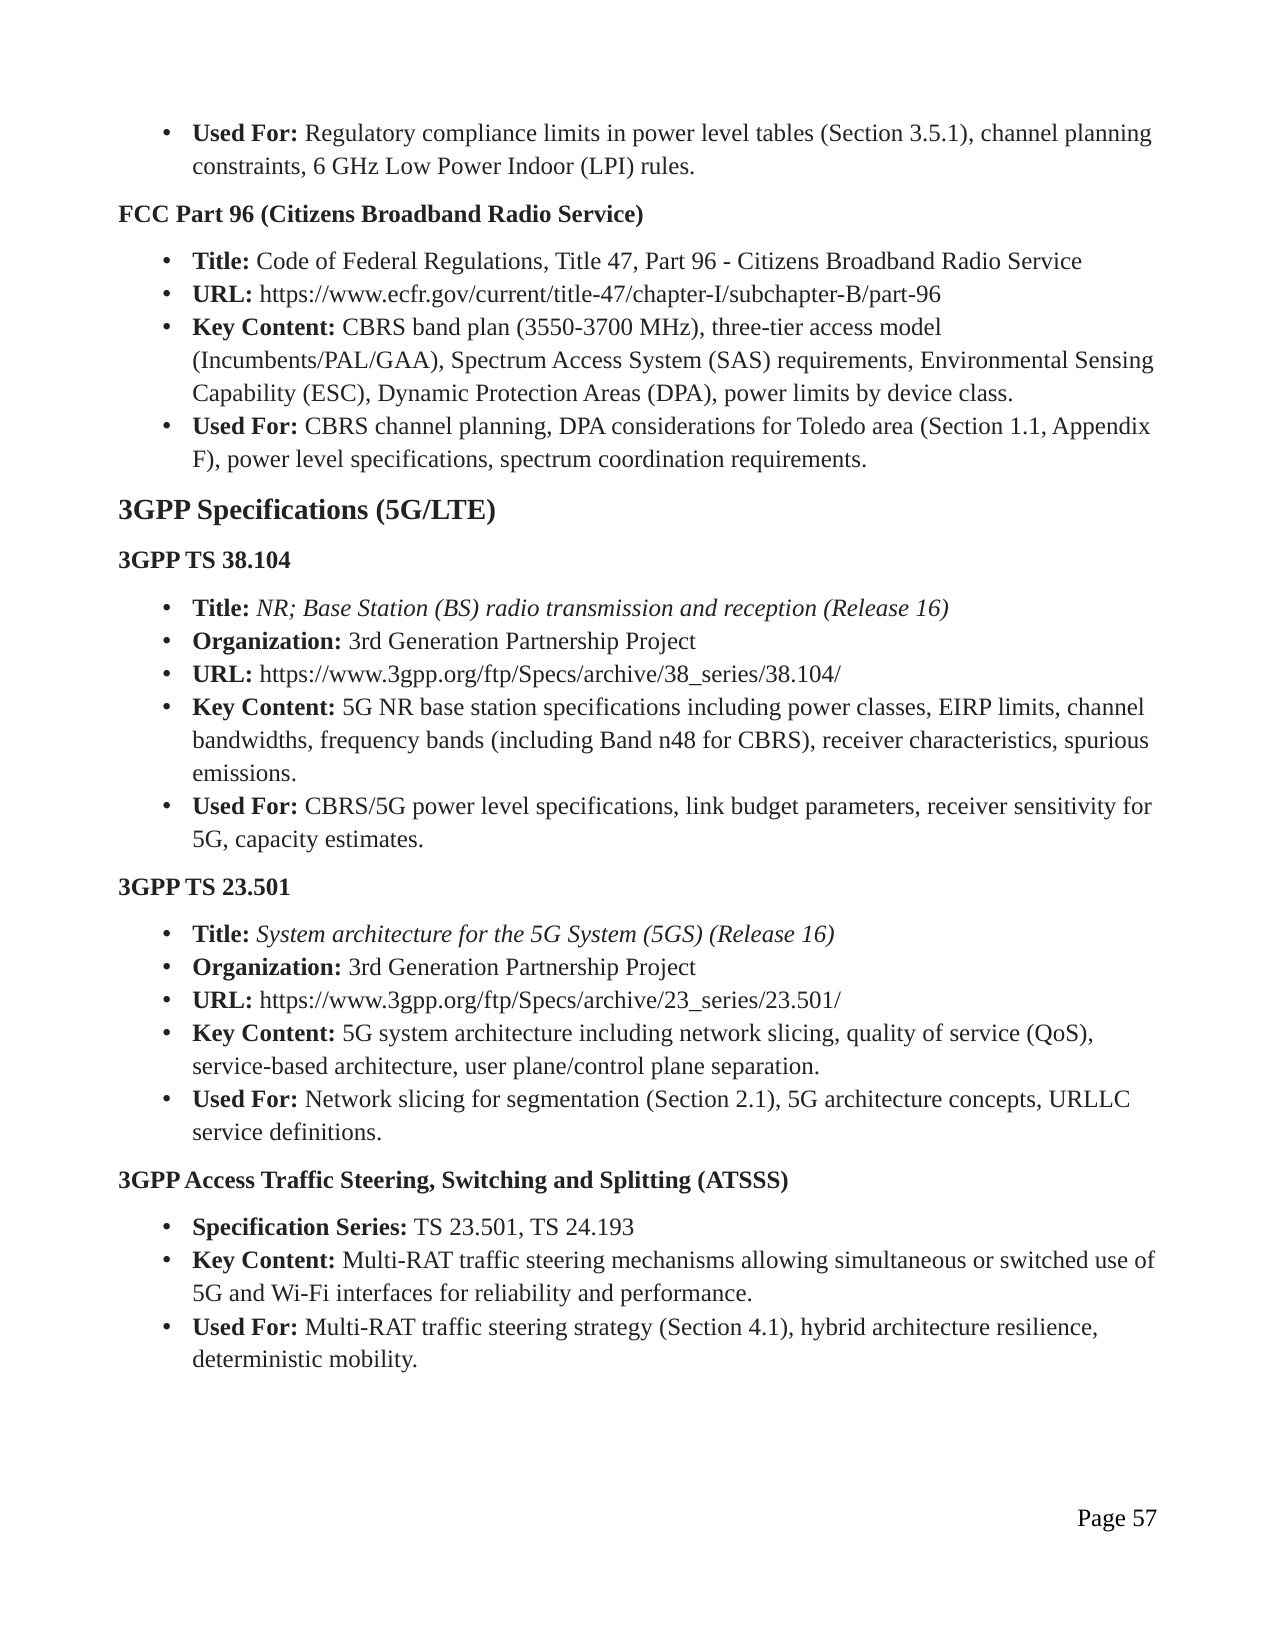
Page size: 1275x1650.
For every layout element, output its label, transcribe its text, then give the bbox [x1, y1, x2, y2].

list URL: https://www.ecfr.gov/current/title-47/chapter-I/subchapter-B/part-96 [162, 279, 1157, 308]
list URL: https://www.3gpp.org/ftp/Specs/archive/23_series/23.501/ [162, 985, 1157, 1014]
list Used For: CBRS/5G power level specifications, link budget parameters, receiver sensitivity for 5G, capacity estimates. [162, 791, 1157, 853]
list Title: NR; Base Station (BS) radio transmission and reception (Release 16) [162, 593, 1157, 622]
list Specification Series: TS 23.501, TS 24.193 [162, 1212, 1157, 1241]
list Used For: Regulatory compliance limits in power level tables (Section 3.5.1), channel planning constraints, 6 GHz Low Power Indoor (LPI) rules. [162, 118, 1157, 180]
list Used For: CBRS channel planning, DPA considerations for Toledo area (Section 1.1, Appendix F), power level specifications, spectrum coordination requirements. [162, 411, 1157, 473]
list Used For: Multi-RAT traffic steering strategy (Section 4.1), hybrid architecture resilience, deterministic mobility. [162, 1312, 1157, 1373]
list Key Content: Multi-RAT traffic steering mechanisms allowing simultaneous or switched use of 5G and Wi-Fi interfaces for reliability and performance. [162, 1246, 1157, 1307]
list Organization: 3rd Generation Partnership Project [162, 952, 1157, 981]
list Key Content: CBRS band plan (3550-3700 MHz), three-tier access model (Incumbents/PAL/GAA), Spectrum Access System (SAS) requirements, Environmental Sensing Capability (ESC), Dynamic Protection Areas (DPA), power limits by device class. [162, 312, 1157, 407]
list Key Content: 5G system architecture including network slicing, quality of service (QoS), service-based architecture, user plane/control plane separation. [162, 1018, 1157, 1080]
list Title: Code of Federal Regulations, Title 47, Part 96 - Citizens Broadband Radio Service [162, 246, 1157, 275]
list Organization: 3rd Generation Partnership Project [162, 626, 1157, 654]
list Used For: Network slicing for segmentation (Section 2.1), 5G architecture concepts, URLLC service definitions. [162, 1084, 1157, 1146]
list URL: https://www.3gpp.org/ftp/Specs/archive/38_series/38.104/ [162, 659, 1157, 688]
text 3GPP TS 23.501 [118, 872, 1157, 900]
text 3GPP Access Traffic Steering, Switching and Splitting (ATSSS) [118, 1165, 1157, 1194]
subtitle 3GPP Specifications (5G/LTE) [118, 492, 1157, 526]
text 3GPP TS 38.104 [118, 545, 1157, 574]
text FCC Part 96 (Citizens Broadband Radio Service) [118, 199, 1157, 227]
list Title: System architecture for the 5G System (5GS) (Release 16) [162, 919, 1157, 948]
list Key Content: 5G NR base station specifications including power classes, EIRP limits, channel bandwidths, frequency bands (including Band n48 for CBRS), receiver characteristics, spurious emissions. [162, 692, 1157, 787]
